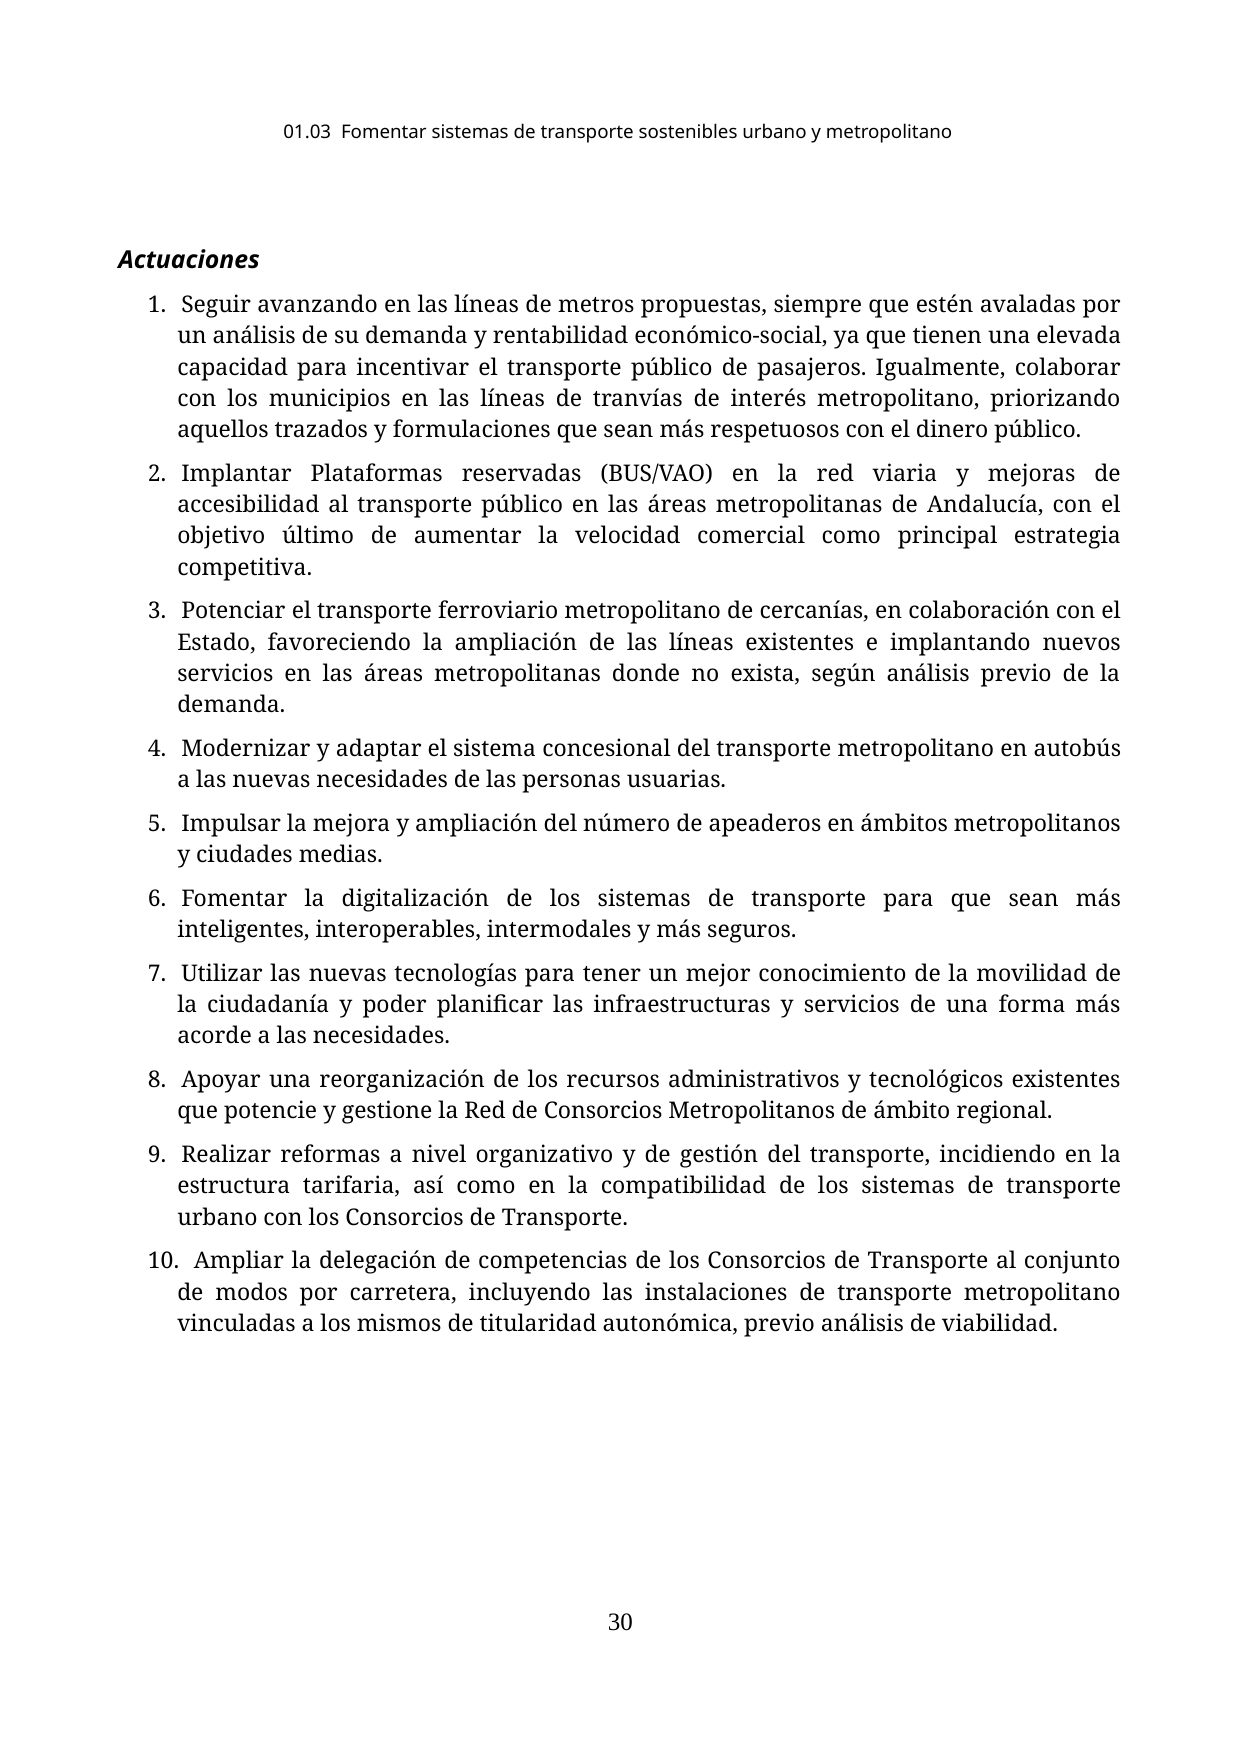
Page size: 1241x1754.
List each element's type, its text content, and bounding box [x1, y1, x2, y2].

list Implantar Plataformas reservadas (BUS/VAO) en la red viaria y mejoras de accesibilidad al transporte público en las áreas metropolitanas de Andalucía, con el objetivo último de aumentar la velocidad comercial como principal estrategia competitiva. [148, 457, 1122, 582]
list Utilizar las nuevas tecnologías para tener un mejor conocimiento de la movilidad de la ciudadanía y poder planificar las infraestructuras y servicios de una forma más acorde a las necesidades. [148, 957, 1122, 1051]
list Ampliar la delegación de competencias de los Consorcios de Transporte al conjunto de modos por carretera, incluyendo las instalaciones de transporte metropolitano vinculadas a los mismos de titularidad autonómica, previo análisis de viabilidad. [148, 1244, 1122, 1338]
subtitle Actuaciones [118, 242, 1122, 276]
list Modernizar y adaptar el sistema concesional del transporte metropolitano en autobús a las nuevas necesidades de las personas usuarias. [148, 732, 1122, 794]
list Realizar reformas a nivel organizativo y de gestión del transporte, incidiendo en la estructura tarifaria, así como en la compatibilidad de los sistemas de transporte urbano con los Consorcios de Transporte. [148, 1138, 1122, 1232]
list Impulsar la mejora y ampliación del número de apeaderos en ámbitos metropolitanos y ciudades medias. [148, 807, 1122, 869]
list Potenciar el transporte ferroviario metropolitano de cercanías, en colaboración con el Estado, favoreciendo la ampliación de las líneas existentes e implantando nuevos servicios en las áreas metropolitanas donde no exista, según análisis previo de la demanda. [148, 594, 1122, 719]
list Seguir avanzando en las líneas de metros propuestas, siempre que estén avaladas por un análisis de su demanda y rentabilidad económico-social, ya que tienen una elevada capacidad para incentivar el transporte público de pasajeros. Igualmente, colaborar con los municipios en las líneas de tranvías de interés metropolitano, priorizando aquellos trazados y formulaciones que sean más respetuosos con el dinero público. [148, 288, 1122, 444]
list Fomentar la digitalización de los sistemas de transporte para que sean más inteligentes, interoperables, intermodales y más seguros. [148, 882, 1122, 944]
list Apoyar una reorganización de los recursos administrativos y tecnológicos existentes que potencie y gestione la Red de Consorcios Metropolitanos de ámbito regional. [148, 1063, 1122, 1126]
